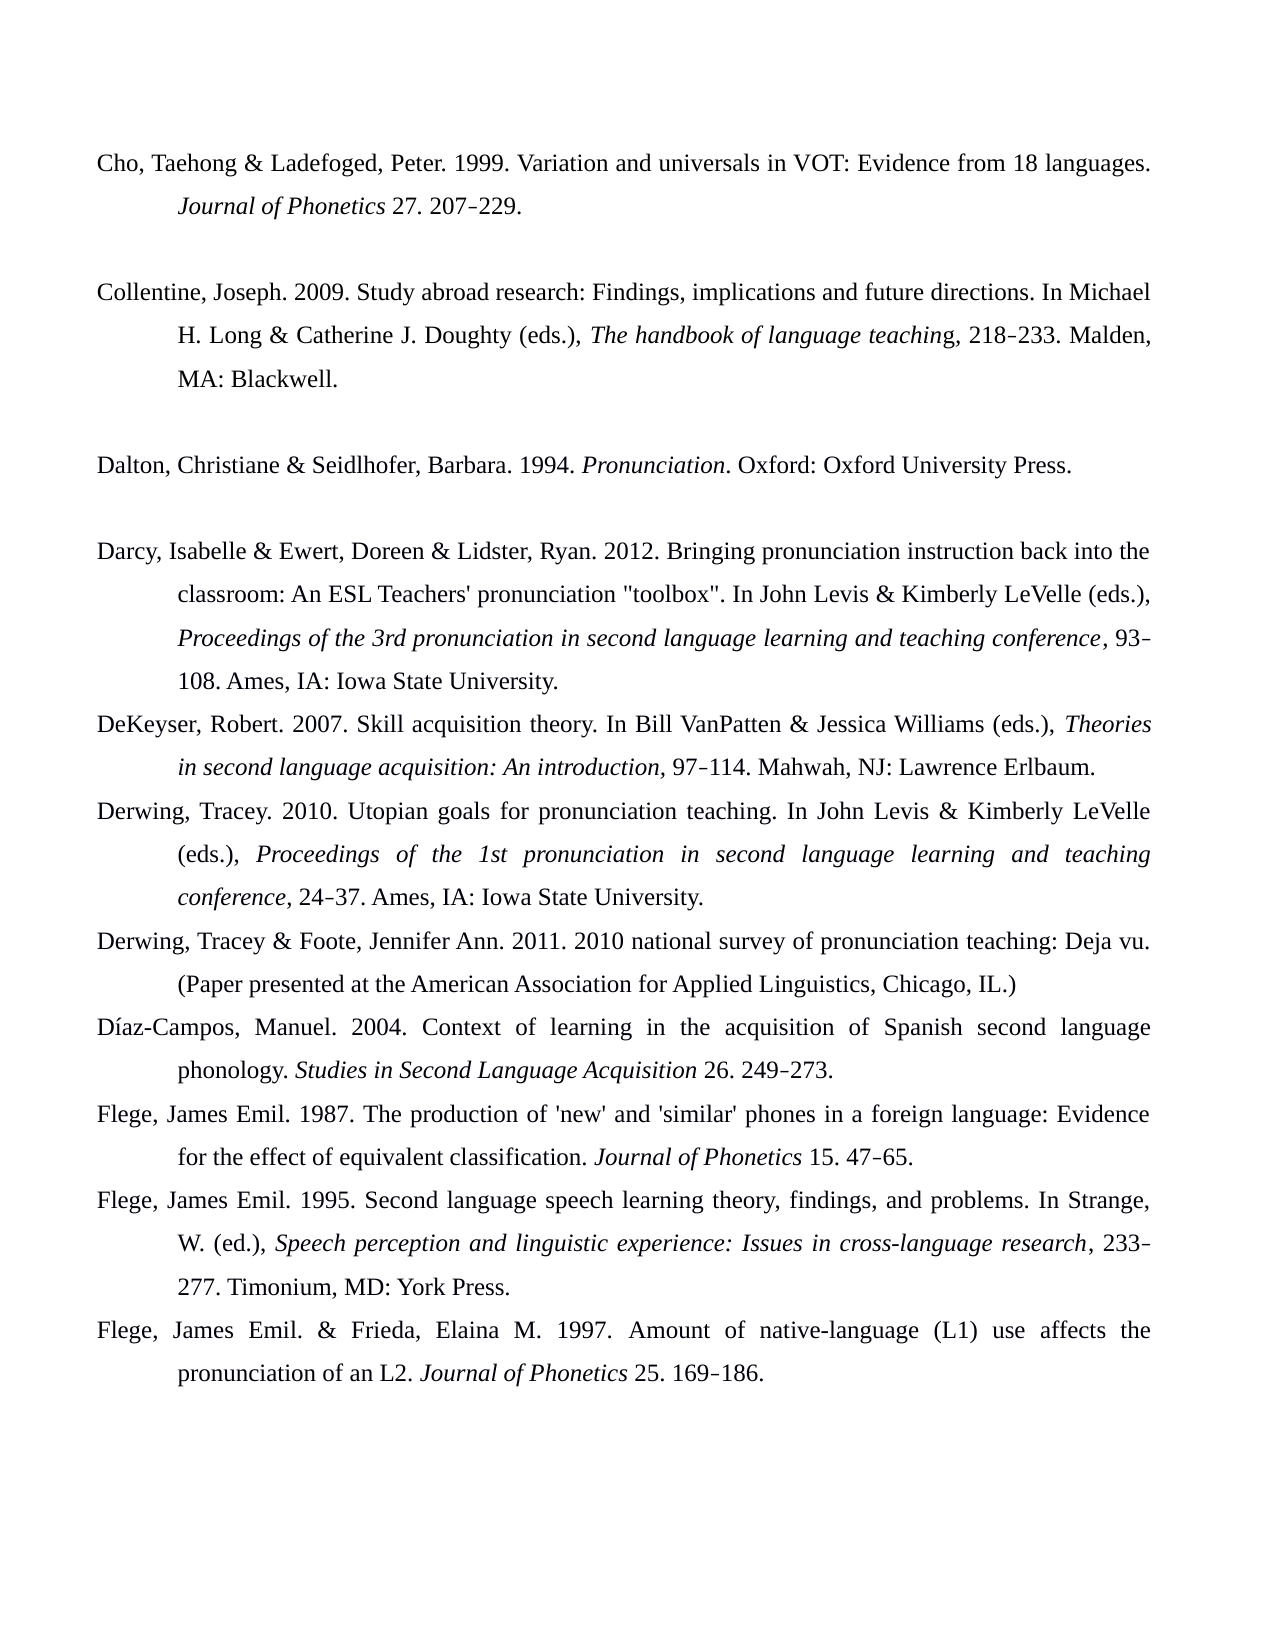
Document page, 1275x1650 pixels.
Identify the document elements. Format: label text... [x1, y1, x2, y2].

text Díaz-Campos, Manuel. 2004. Context of learning in the acquisition of Spanish second language phonology. Studies in Second Language Acquisition 26. 249–273. [97, 1012, 1152, 1084]
text Cho, Taehong & Ladefoged, Peter. 1999. Variation and universals in VOT: Evidence from 18 languages. Journal of Phonetics 27. 207–229. [97, 148, 1152, 220]
text Flege, James Emil. 1995. Second language speech learning theory, findings, and problems. In Strange, W. (ed.), Speech perception and linguistic experience: Issues in cross-language research, 233–277. Timonium, MD: York Press. [97, 1185, 1152, 1301]
text Derwing, Tracey & Foote, Jennifer Ann. 2011. 2010 national survey of pronunciation teaching: Deja vu. (Paper presented at the American Association for Applied Linguistics, Chicago, IL.) [97, 926, 1152, 998]
text Dalton, Christiane & Seidlhofer, Barbara. 1994. Pronunciation. Oxford: Oxford University Press. [97, 450, 1152, 479]
text Flege, James Emil. & Frieda, Elaina M. 1997. Amount of native-language (L1) use affects the pronunciation of an L2. Journal of Phonetics 25. 169–186. [97, 1315, 1152, 1387]
text Collentine, Joseph. 2009. Study abroad research: Findings, implications and future directions. In Michael H. Long & Catherine J. Doughty (eds.), The handbook of language teaching, 218–233. Malden, MA: Blackwell. [97, 277, 1152, 393]
text Darcy, Isabelle & Ewert, Doreen & Lidster, Ryan. 2012. Bringing pronunciation instruction back into the classroom: An ESL Teachers' pronunciation "toolbox". In John Levis & Kimberly LeVelle (eds.), Proceedings of the 3rd pronunciation in second language learning and teaching conference, 93–108. Ames, IA: Iowa State University. [97, 536, 1152, 695]
text Flege, James Emil. 1987. The production of 'new' and 'similar' phones in a foreign language: Evidence for the effect of equivalent classification. Journal of Phonetics 15. 47–65. [97, 1099, 1152, 1171]
text Derwing, Tracey. 2010. Utopian goals for pronunciation teaching. In John Levis & Kimberly LeVelle (eds.), Proceedings of the 1st pronunciation in second language learning and teaching conference, 24–37. Ames, IA: Iowa State University. [97, 796, 1152, 911]
text DeKeyser, Robert. 2007. Skill acquisition theory. In Bill VanPatten & Jessica Williams (eds.), Theories in second language acquisition: An introduction, 97–114. Mahwah, NJ: Lawrence Erlbaum. [97, 709, 1152, 781]
